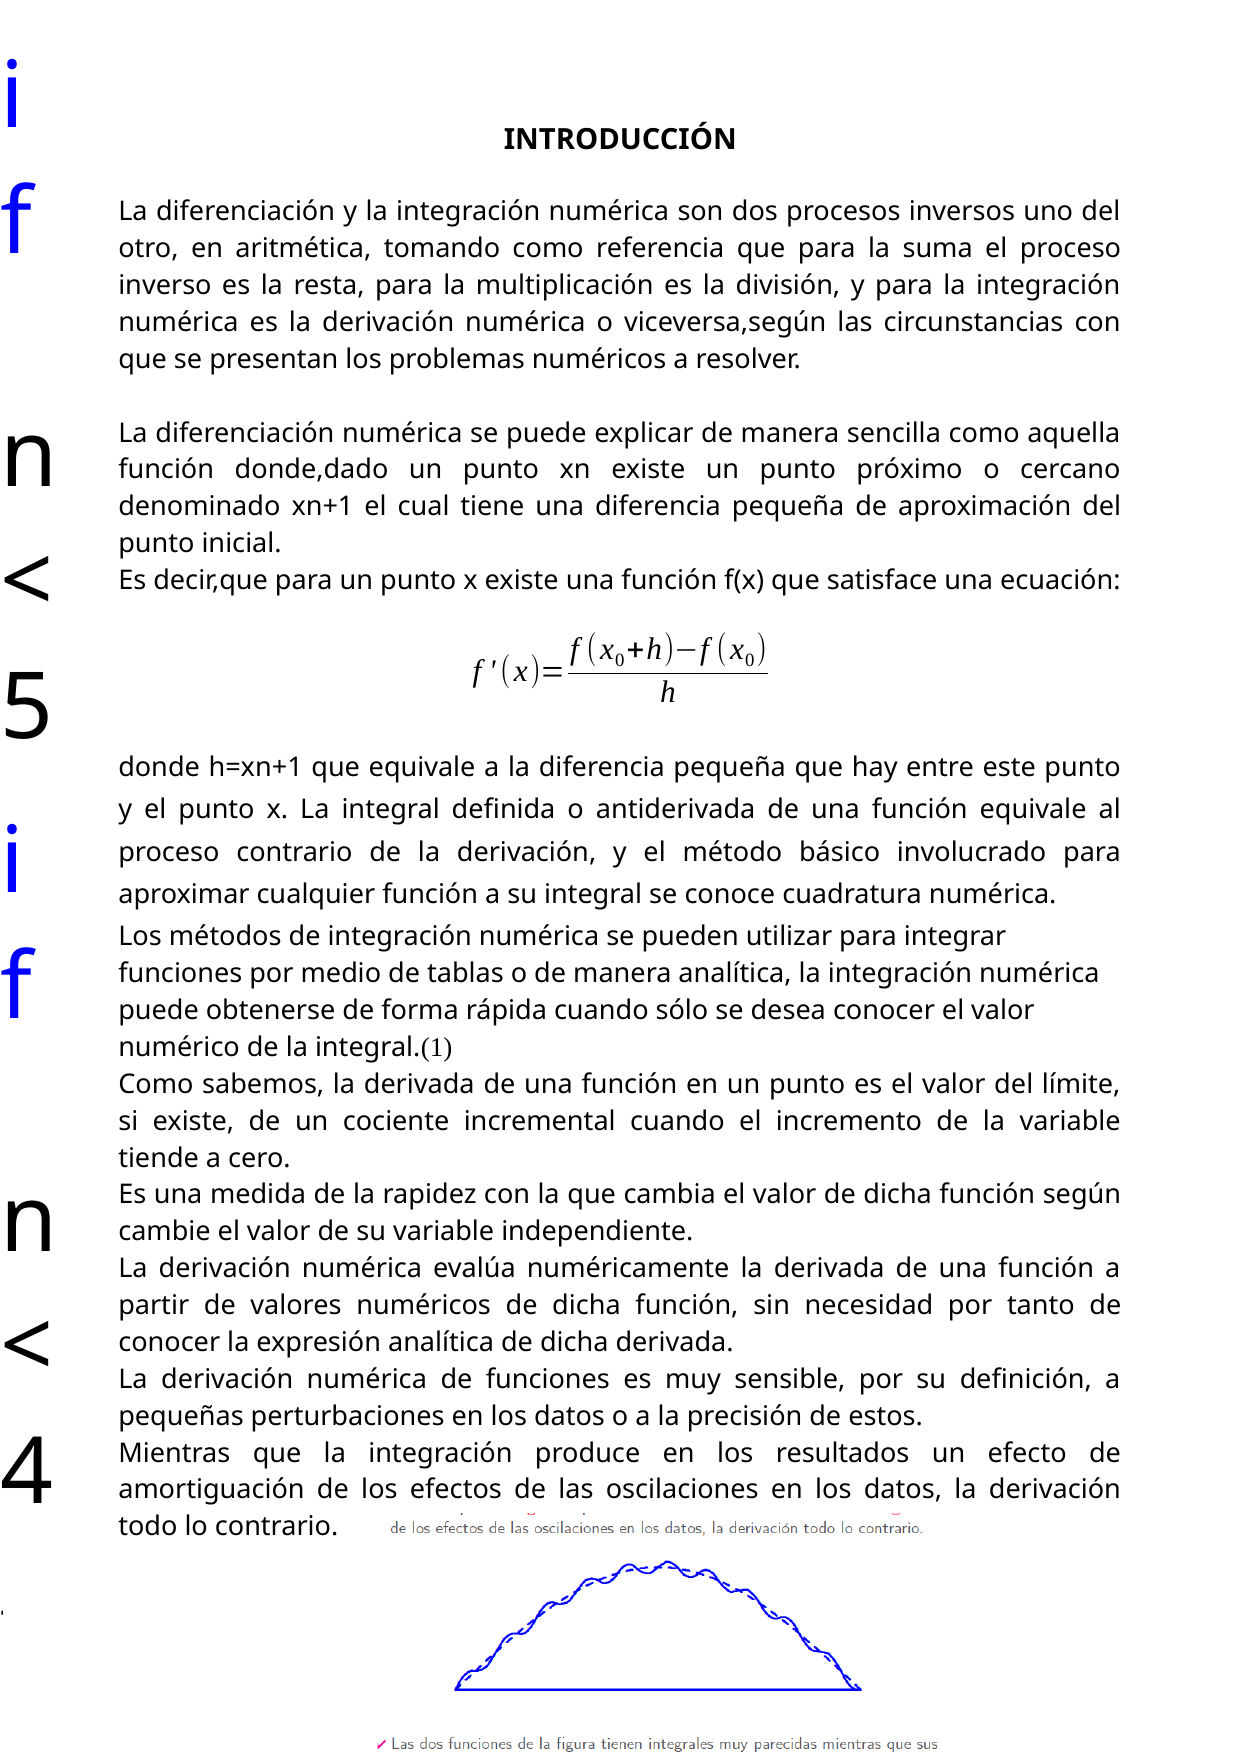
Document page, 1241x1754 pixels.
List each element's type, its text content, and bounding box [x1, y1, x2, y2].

text Es una medida de la rapidez con la que cambia el valor de dicha función según cambie el valor de su variable independiente. [118, 1175, 1122, 1249]
text Es decir,que para un punto x existe una función f(x) que satisface una ecuación: [118, 561, 1122, 597]
picture [377, 1513, 941, 1754]
text INTRODUCCIÓN [118, 118, 1122, 158]
text Mientras que la integración produce en los resultados un efecto de amortiguación de los efectos de las oscilaciones en los datos, la derivación todo lo contrario. [118, 1433, 1122, 1544]
text donde h=xn+1 que equivale a la diferencia pequeña que hay entre este punto y el punto x. La integral definida o antiderivada de una función equivale al proceso contrario de la derivación, y el método básico involucrado para aproximar cualquier función a su integral se conoce cuadratura numérica. [118, 747, 1122, 911]
text Como sabemos, la derivada de una función en un punto es el valor del límite, si existe, de un cociente incremental cuando el incremento de la variable tiende a cero. [118, 1064, 1122, 1175]
text La diferenciación numérica se puede explicar de manera sencilla como aquella función donde,dado un punto xn existe un punto próximo o cercano denominado xn+1 el cual tiene una diferencia pequeña de aproximación del punto inicial. [118, 413, 1122, 561]
text La derivación numérica evalúa numéricamente la derivada de una función a partir de valores numéricos de dicha función, sin necesidad por tanto de conocer la expresión analítica de dicha derivada. [118, 1249, 1122, 1359]
text Los métodos de integración numérica se pueden utilizar para integrar funciones por medio de tablas o de manera analítica, la integración numérica puede obtenerse de forma rápida cuando sólo se desea conocer el valor numérico de la integral.(1) [118, 917, 1122, 1064]
text La derivación numérica de funciones es muy sensible, por su definición, a pequeñas perturbaciones en los datos o a la precisión de estos. [118, 1359, 1122, 1433]
text La diferenciación y la integración numérica son dos procesos inversos uno del otro, en aritmética, tomando como referencia que para la suma el proceso inverso es la resta, para la multiplicación es la división, y para la integración numérica es la derivación numérica o viceversa,según las circunstancias con que se presentan los problemas numéricos a resolver. [118, 192, 1122, 376]
